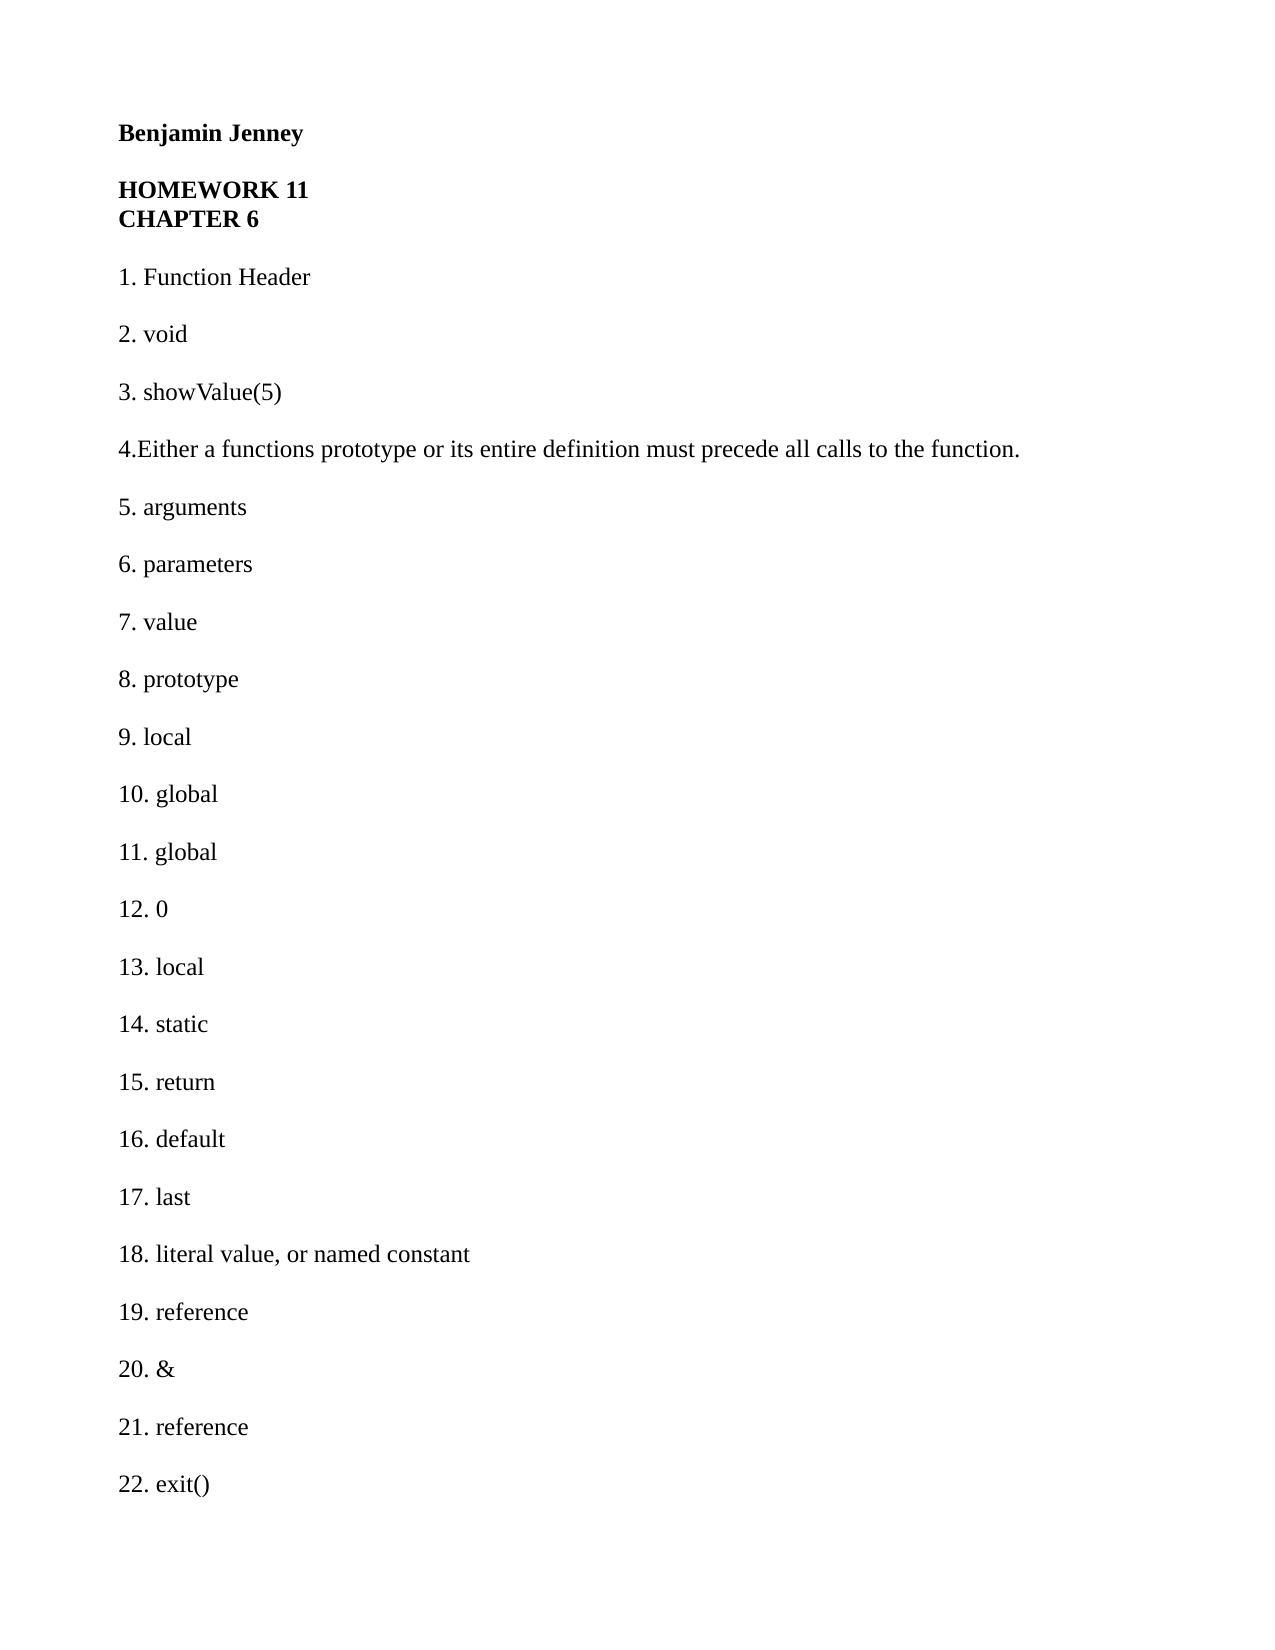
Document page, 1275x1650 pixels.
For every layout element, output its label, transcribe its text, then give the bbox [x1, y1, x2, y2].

text CHAPTER 6 [118, 204, 1157, 233]
text 21. reference [118, 1412, 1157, 1441]
text Benjamin Jenney [118, 118, 1157, 147]
text 3. showValue(5) [118, 377, 1157, 406]
text 20. & [118, 1354, 1157, 1383]
text 18. literal value, or named constant [118, 1239, 1157, 1268]
text 10. global [118, 779, 1157, 808]
text 5. arguments [118, 492, 1157, 521]
text 14. static [118, 1009, 1157, 1038]
text 22. exit() [118, 1469, 1157, 1498]
text 8. prototype [118, 664, 1157, 693]
text 1. Function Header [118, 262, 1157, 291]
text 7. value [118, 607, 1157, 636]
text 16. default [118, 1124, 1157, 1153]
text 6. parameters [118, 549, 1157, 578]
text 19. reference [118, 1297, 1157, 1326]
text 13. local [118, 952, 1157, 981]
text 4.Either a functions prototype or its entire definition must precede all calls to the function. [118, 434, 1157, 463]
text 15. return [118, 1067, 1157, 1096]
text 2. void [118, 319, 1157, 348]
text 9. local [118, 722, 1157, 751]
text HOMEWORK 11 [118, 176, 1157, 204]
text 17. last [118, 1182, 1157, 1211]
text 11. global [118, 837, 1157, 866]
text 12. 0 [118, 894, 1157, 923]
